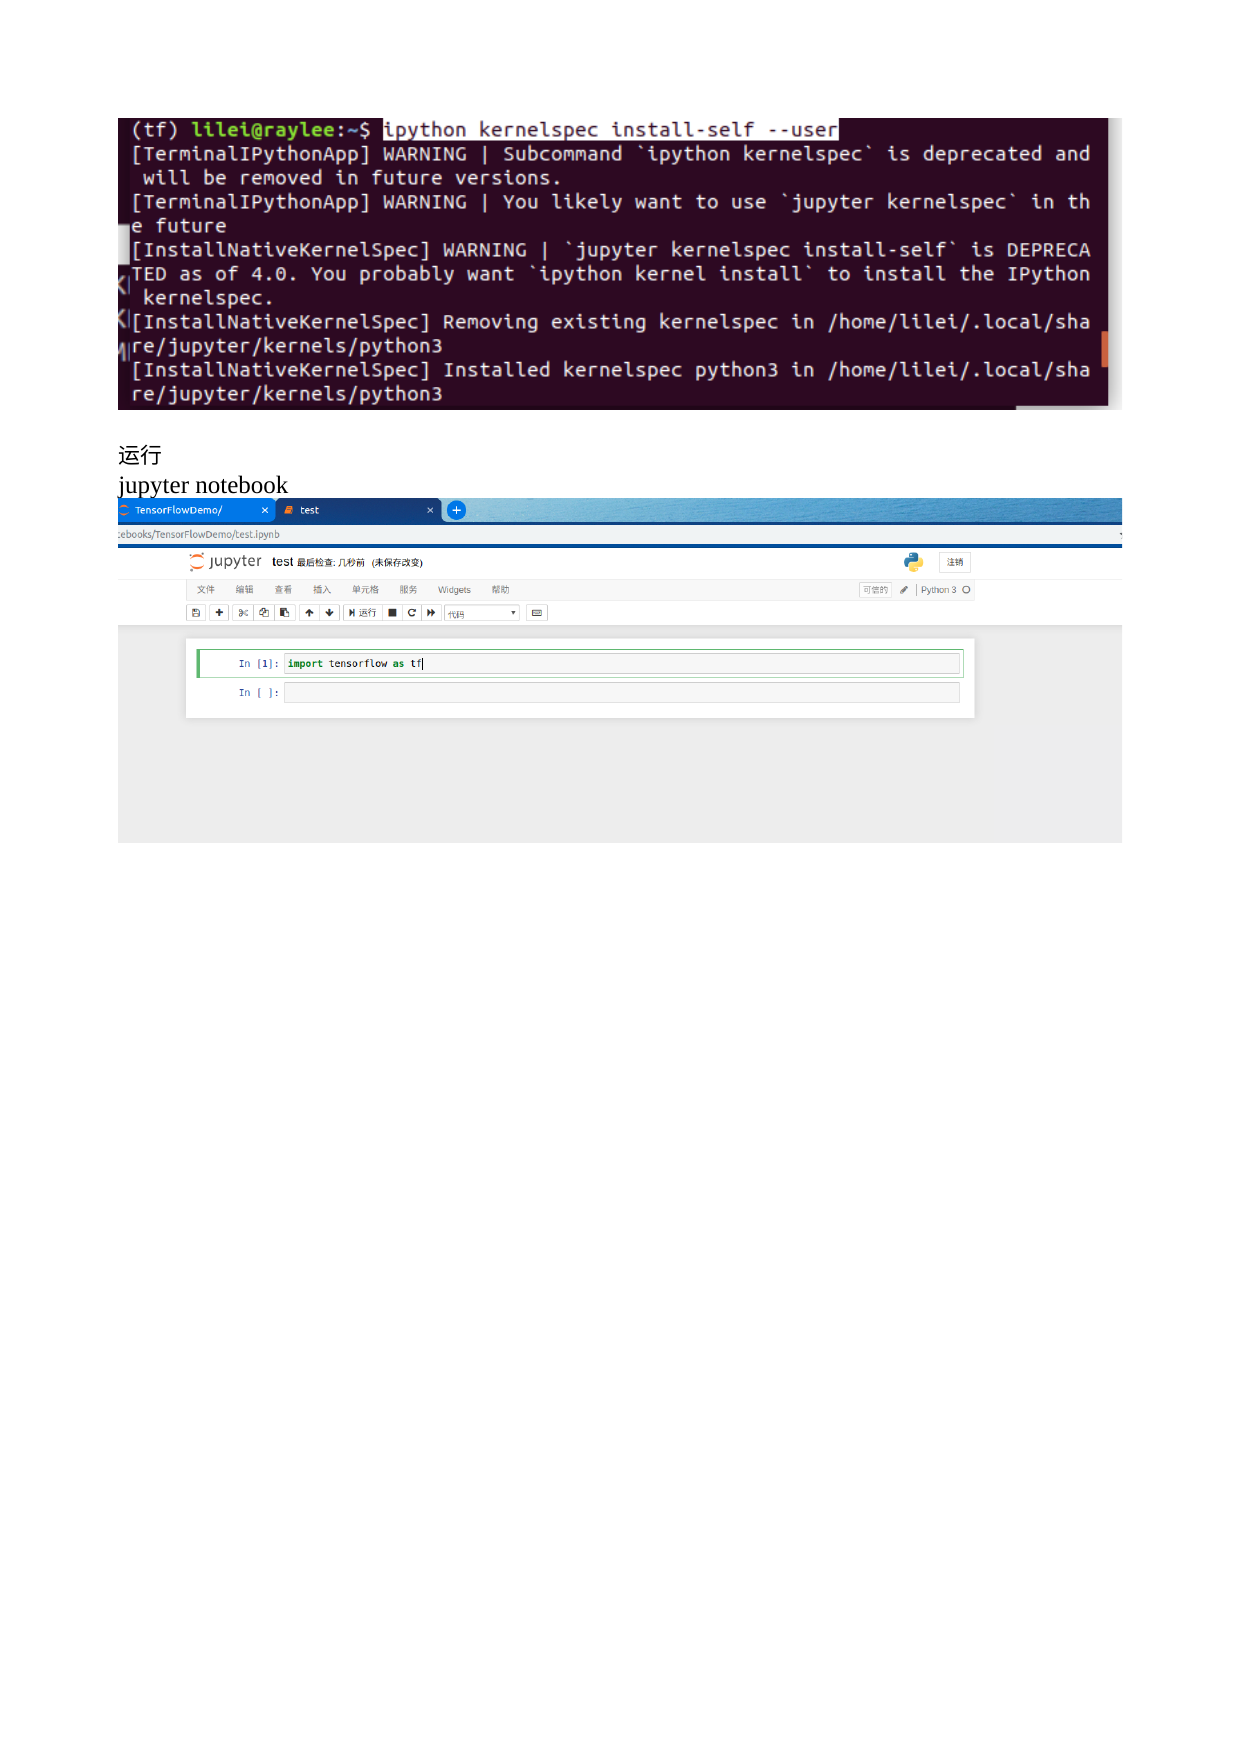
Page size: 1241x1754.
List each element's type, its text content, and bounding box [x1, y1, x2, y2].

picture [118, 498, 1123, 843]
text jupyter notebook [118, 470, 1122, 498]
text 运行 [118, 438, 1122, 470]
picture [118, 118, 1123, 410]
